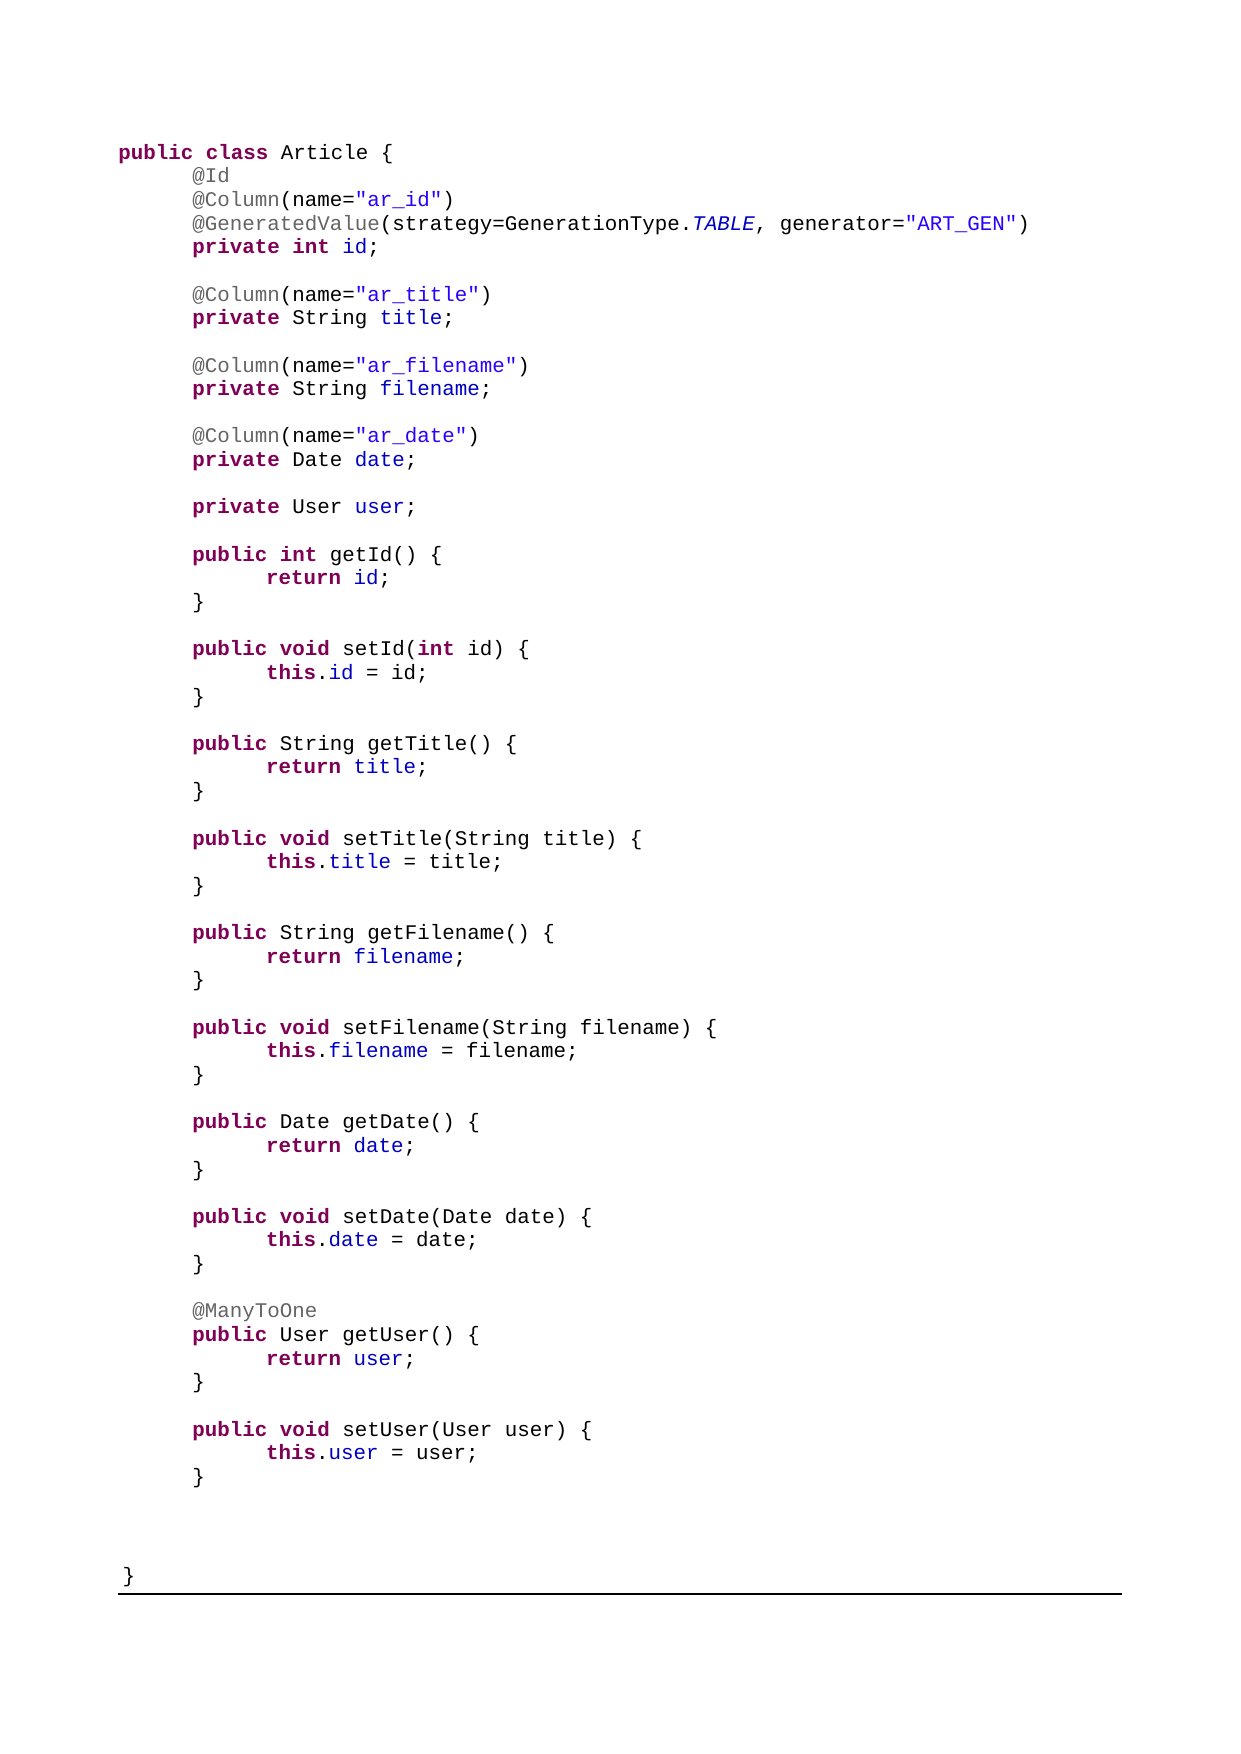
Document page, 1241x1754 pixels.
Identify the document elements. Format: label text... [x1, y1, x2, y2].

text private Date date; [118, 449, 1122, 473]
text return date; [118, 1135, 1122, 1158]
text public void setFilename(String filename) { [118, 1017, 1122, 1040]
text } [118, 780, 1122, 804]
text return title; [118, 757, 1122, 780]
text @Column(name="ar_title") [118, 284, 1122, 307]
text public void setDate(Date date) { [118, 1206, 1122, 1229]
text } [118, 1253, 1122, 1277]
text return filename; [118, 946, 1122, 969]
text @GeneratedValue(strategy=GenerationType.TABLE, generator="ART_GEN") [118, 213, 1122, 236]
text public void setId(int id) { [118, 638, 1122, 662]
text } [118, 1158, 1122, 1182]
text } [118, 1466, 1122, 1489]
text public Date getDate() { [118, 1111, 1122, 1135]
text public void setTitle(String title) { [118, 827, 1122, 851]
text public String getFilename() { [118, 922, 1122, 946]
text } [118, 686, 1122, 709]
text @Column(name="ar_filename") [118, 354, 1122, 378]
text public User getUser() { [118, 1324, 1122, 1348]
text this.id = id; [118, 662, 1122, 686]
text return user; [118, 1348, 1122, 1371]
text public void setUser(User user) { [118, 1419, 1122, 1442]
text private int id; [118, 236, 1122, 260]
text this.title = title; [118, 851, 1122, 875]
text } [118, 1064, 1122, 1088]
text private User user; [118, 496, 1122, 520]
text return id; [118, 567, 1122, 591]
text private String title; [118, 307, 1122, 331]
text @ManyToOne [118, 1300, 1122, 1324]
text } [118, 591, 1122, 615]
text public class Article { [118, 142, 1122, 165]
text this.date = date; [118, 1229, 1122, 1253]
text } [118, 1561, 1122, 1593]
text } [118, 875, 1122, 898]
text private String filename; [118, 378, 1122, 402]
text this.user = user; [118, 1442, 1122, 1466]
text } [118, 1371, 1122, 1395]
text public int getId() { [118, 544, 1122, 567]
text public String getTitle() { [118, 733, 1122, 757]
text @Id [118, 165, 1122, 189]
text @Column(name="ar_id") [118, 189, 1122, 213]
text } [118, 969, 1122, 993]
text @Column(name="ar_date") [118, 426, 1122, 449]
text this.filename = filename; [118, 1040, 1122, 1064]
